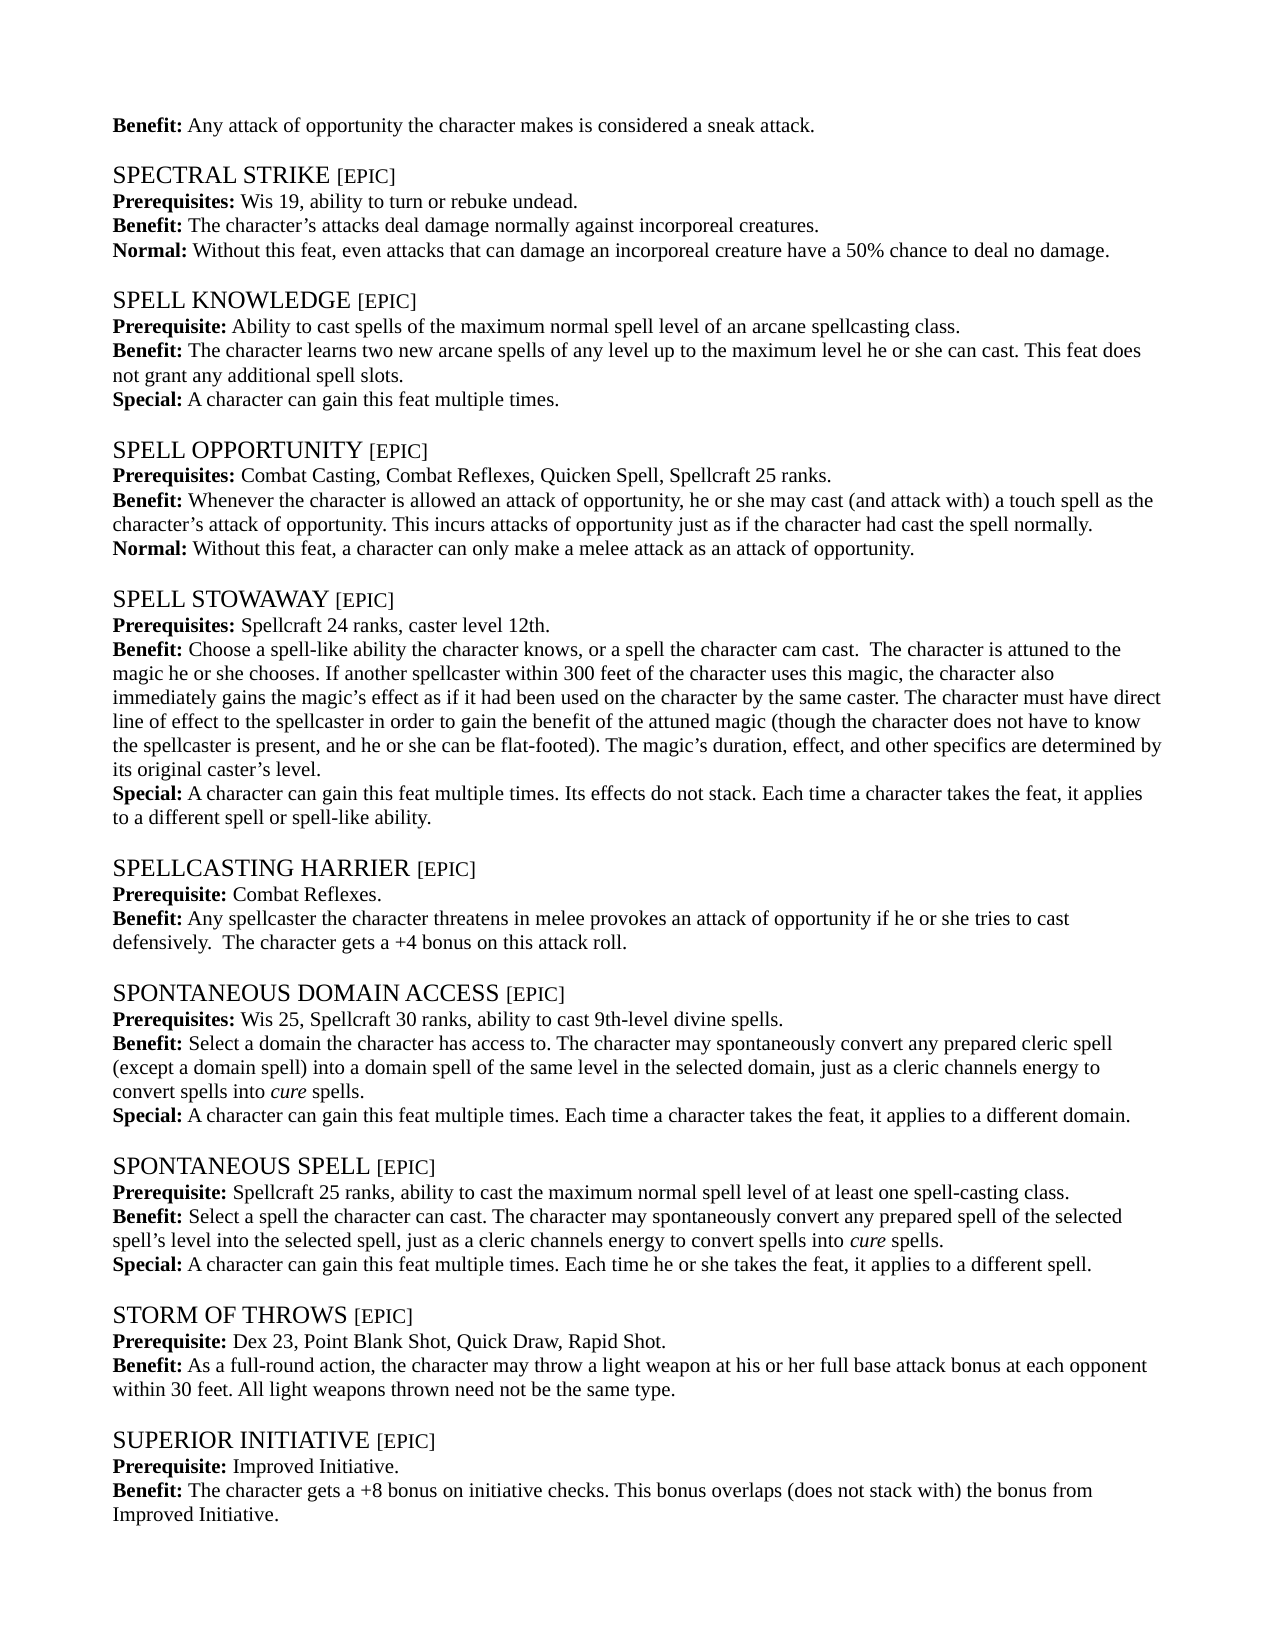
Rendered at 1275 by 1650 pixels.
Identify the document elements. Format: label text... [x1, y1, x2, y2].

text Benefit: Select a domain the character has access to. The character may spontaneously convert any prepared cleric spell (except a domain spell) into a domain spell of the same level in the selected domain, just as a cleric channels energy to convert spells into cure spells. [112, 1031, 1162, 1103]
text SPELL KNOWLEDGE [EPIC] [112, 286, 1162, 314]
text Special: A character can gain this feat multiple times. Each time a character takes the feat, it applies to a different domain. [112, 1103, 1162, 1127]
text SPELLCASTING HARRIER [EPIC] [112, 853, 1162, 882]
text SPONTANEOUS DOMAIN ACCESS [EPIC] [112, 978, 1162, 1007]
text SPELL OPPORTUNITY [EPIC] [112, 435, 1162, 463]
text Normal: Without this feat, even attacks that can damage an incorporeal creature have a 50% chance to deal no damage. [112, 237, 1162, 262]
text STORM OF THROWS [EPIC] [112, 1300, 1162, 1329]
text Benefit: As a full-round action, the character may throw a light weapon at his or her full base attack bonus at each opponent within 30 feet. All light weapons thrown need not be the same type. [112, 1353, 1162, 1401]
text Prerequisites: Wis 19, ability to turn or rebuke undead. [112, 189, 1162, 213]
text Prerequisites: Spellcraft 24 ranks, caster level 12th. [112, 612, 1162, 637]
text Benefit: Choose a spell-like ability the character knows, or a spell the character cam cast. The character is attuned to the magic he or she chooses. If another spellcaster within 300 feet of the character uses this magic, the character also immediately gains the magic’s effect as if it had been used on the character by the same caster. The character must have direct line of effect to the spellcaster in order to gain the benefit of the attuned magic (though the character does not have to know the spellcaster is present, and he or she can be flat-footed). The magic’s duration, effect, and other specifics are determined by its original caster’s level. [112, 637, 1162, 781]
text Benefit: Any spellcaster the character threatens in melee provokes an attack of opportunity if he or she tries to cast defensively. The character gets a +4 bonus on this attack roll. [112, 906, 1162, 954]
text Special: A character can gain this feat multiple times. [112, 387, 1162, 411]
text SPELL STOWAWAY [EPIC] [112, 584, 1162, 612]
text Prerequisite: Spellcraft 25 ranks, ability to cast the maximum normal spell level of at least one spell-casting class. [112, 1180, 1162, 1204]
text Normal: Without this feat, a character can only make a melee attack as an attack of opportunity. [112, 536, 1162, 560]
text Special: A character can gain this feat multiple times. Each time he or she takes the feat, it applies to a different spell. [112, 1252, 1162, 1276]
text Prerequisite: Improved Initiative. [112, 1454, 1162, 1478]
text Benefit: The character’s attacks deal damage normally against incorporeal creatures. [112, 213, 1162, 237]
text Prerequisites: Combat Casting, Combat Reflexes, Quicken Spell, Spellcraft 25 ranks. [112, 463, 1162, 487]
text Prerequisite: Combat Reflexes. [112, 882, 1162, 906]
text SPONTANEOUS SPELL [EPIC] [112, 1151, 1162, 1180]
text SPECTRAL STRIKE [EPIC] [112, 161, 1162, 189]
text Benefit: The character gets a +8 bonus on initiative checks. This bonus overlaps (does not stack with) the bonus from Improved Initiative. [112, 1478, 1162, 1526]
text Prerequisite: Ability to cast spells of the maximum normal spell level of an arcane spellcasting class. [112, 314, 1162, 338]
text Benefit: The character learns two new arcane spells of any level up to the maximum level he or she can cast. This feat does not grant any additional spell slots. [112, 338, 1162, 387]
text Benefit: Whenever the character is allowed an attack of opportunity, he or she may cast (and attack with) a touch spell as the character’s attack of opportunity. This incurs attacks of opportunity just as if the character had cast the spell normally. [112, 487, 1162, 536]
text SUPERIOR INITIATIVE [EPIC] [112, 1425, 1162, 1454]
text Benefit: Any attack of opportunity the character makes is considered a sneak attack. [112, 112, 1162, 137]
text Special: A character can gain this feat multiple times. Its effects do not stack. Each time a character takes the feat, it applies to a different spell or spell-like ability. [112, 781, 1162, 829]
text Prerequisite: Dex 23, Point Blank Shot, Quick Draw, Rapid Shot. [112, 1329, 1162, 1353]
text Benefit: Select a spell the character can cast. The character may spontaneously convert any prepared spell of the selected spell’s level into the selected spell, just as a cleric channels energy to convert spells into cure spells. [112, 1204, 1162, 1252]
text Prerequisites: Wis 25, Spellcraft 30 ranks, ability to cast 9th-level divine spells. [112, 1007, 1162, 1031]
